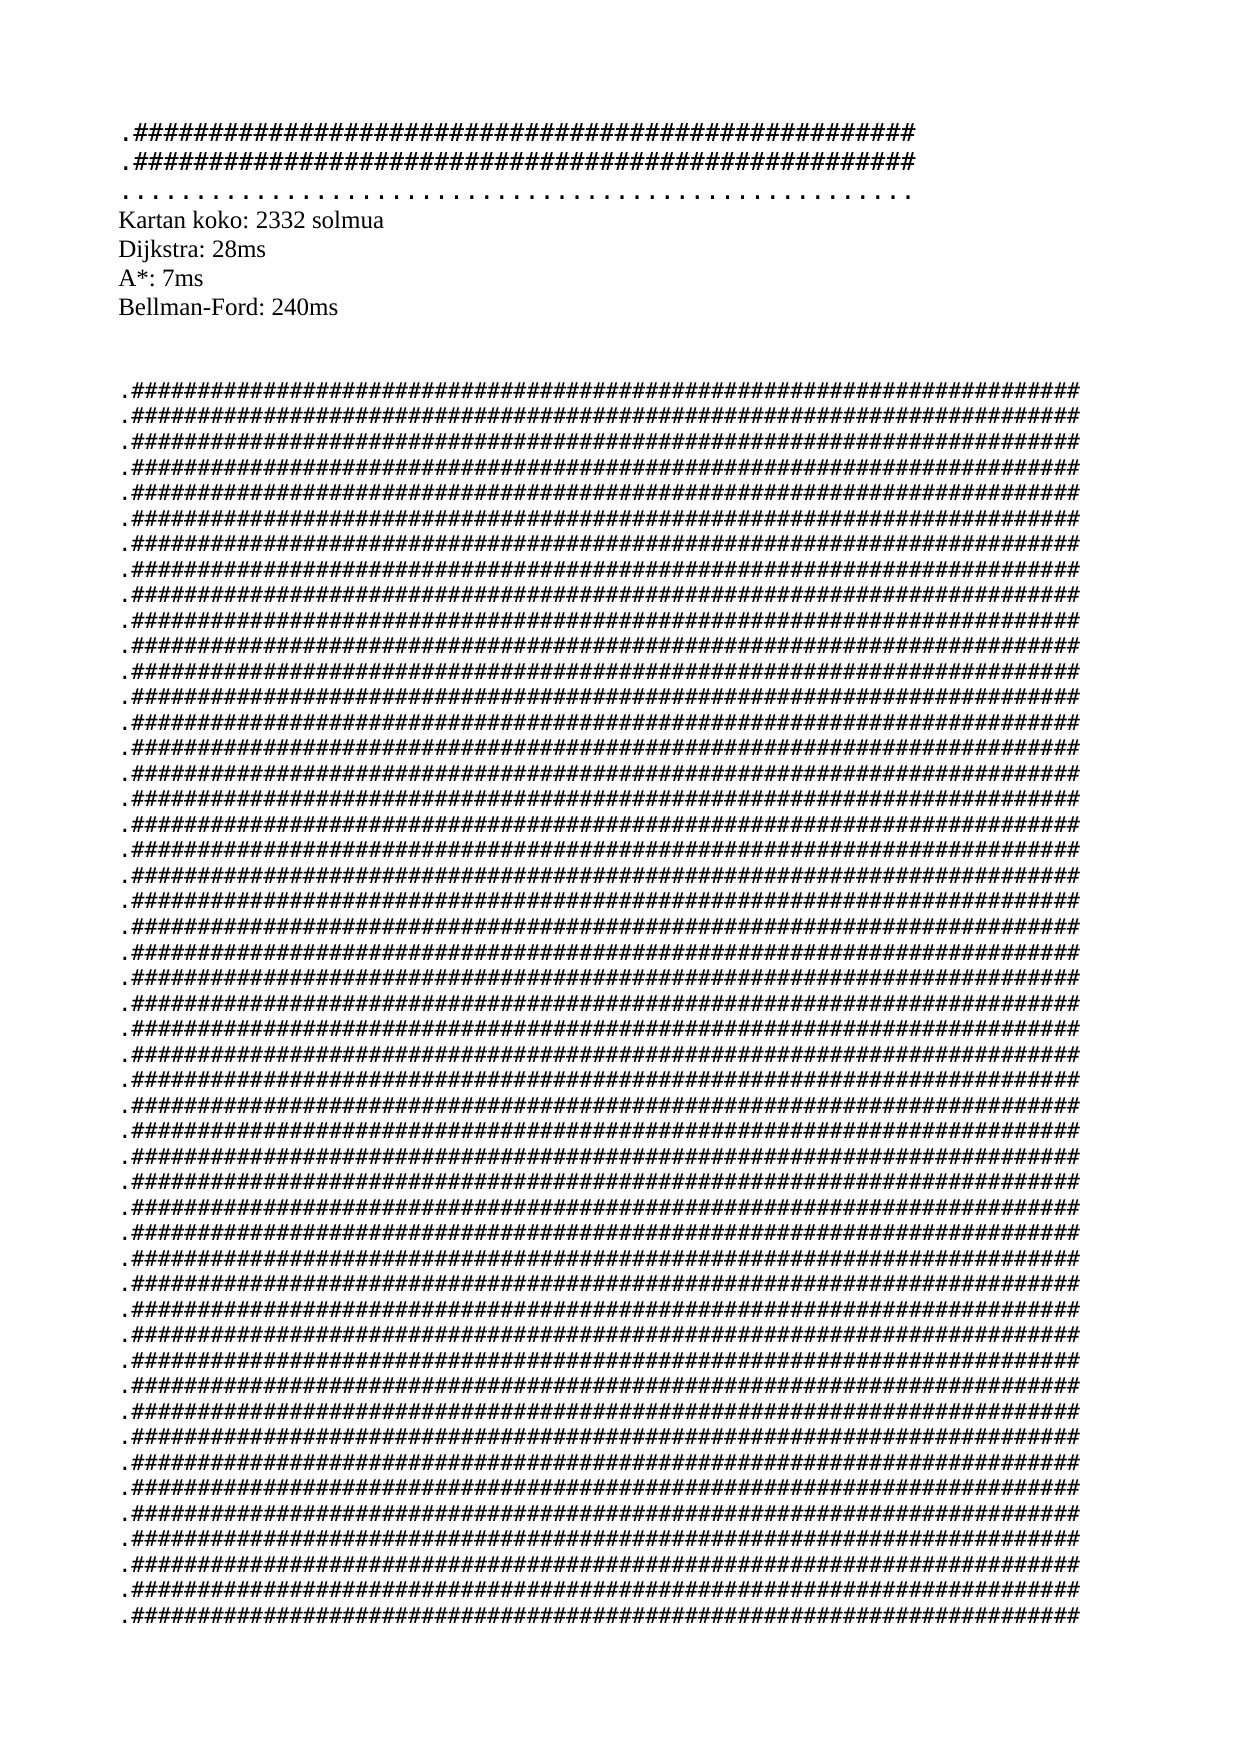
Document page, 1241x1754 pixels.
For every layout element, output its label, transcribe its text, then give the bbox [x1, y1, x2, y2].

text .######################################################################## [118, 480, 1122, 506]
text .######################################################################## [118, 1144, 1122, 1169]
text .######################################################################## [118, 378, 1122, 404]
text .######################################################################## [118, 1042, 1122, 1067]
text .######################################################################## [118, 914, 1122, 939]
text .######################################################################## [118, 608, 1122, 633]
text .#################################################### [118, 118, 1122, 147]
text .######################################################################## [118, 991, 1122, 1016]
text .######################################################################## [118, 1450, 1122, 1476]
text .######################################################################## [118, 633, 1122, 659]
text .######################################################################## [118, 1067, 1122, 1093]
text .######################################################################## [118, 1016, 1122, 1042]
text .######################################################################## [118, 1399, 1122, 1424]
text .######################################################################## [118, 429, 1122, 455]
text .######################################################################## [118, 965, 1122, 991]
text .######################################################################## [118, 1118, 1122, 1144]
text .######################################################################## [118, 939, 1122, 965]
text .######################################################################## [118, 863, 1122, 888]
text .######################################################################## [118, 1476, 1122, 1501]
text .######################################################################## [118, 557, 1122, 582]
text .######################################################################## [118, 1322, 1122, 1348]
text .######################################################################## [118, 1169, 1122, 1195]
text .######################################################################## [118, 837, 1122, 863]
text .######################################################################## [118, 1373, 1122, 1399]
text .######################################################################## [118, 735, 1122, 761]
text Bellman-Ford: 240ms [118, 292, 1122, 321]
text .######################################################################## [118, 506, 1122, 531]
text .######################################################################## [118, 1552, 1122, 1578]
text .######################################################################## [118, 761, 1122, 786]
text .######################################################################## [118, 1093, 1122, 1118]
text .######################################################################## [118, 1424, 1122, 1450]
text .######################################################################## [118, 1527, 1122, 1552]
text .######################################################################## [118, 582, 1122, 608]
text .######################################################################## [118, 1246, 1122, 1271]
text .######################################################################## [118, 1195, 1122, 1220]
text .#################################################### [118, 147, 1122, 176]
text .######################################################################## [118, 659, 1122, 684]
text A*: 7ms [118, 263, 1122, 292]
text .######################################################################## [118, 710, 1122, 735]
text .######################################################################## [118, 1348, 1122, 1373]
text .######################################################################## [118, 455, 1122, 480]
text .######################################################################## [118, 1297, 1122, 1322]
text .######################################################################## [118, 888, 1122, 914]
text .######################################################################## [118, 1220, 1122, 1246]
text .######################################################################## [118, 786, 1122, 812]
text .######################################################################## [118, 1578, 1122, 1603]
text .######################################################################## [118, 1271, 1122, 1297]
text .######################################################################## [118, 404, 1122, 429]
text Kartan koko: 2332 solmua [118, 206, 1122, 234]
text .######################################################################## [118, 812, 1122, 837]
text .######################################################################## [118, 1501, 1122, 1527]
text Dijkstra: 28ms [118, 234, 1122, 263]
text .######################################################################## [118, 531, 1122, 557]
text .######################################################################## [118, 1603, 1122, 1629]
text .######################################################################## [118, 684, 1122, 710]
text ..................................................... [118, 176, 1122, 206]
